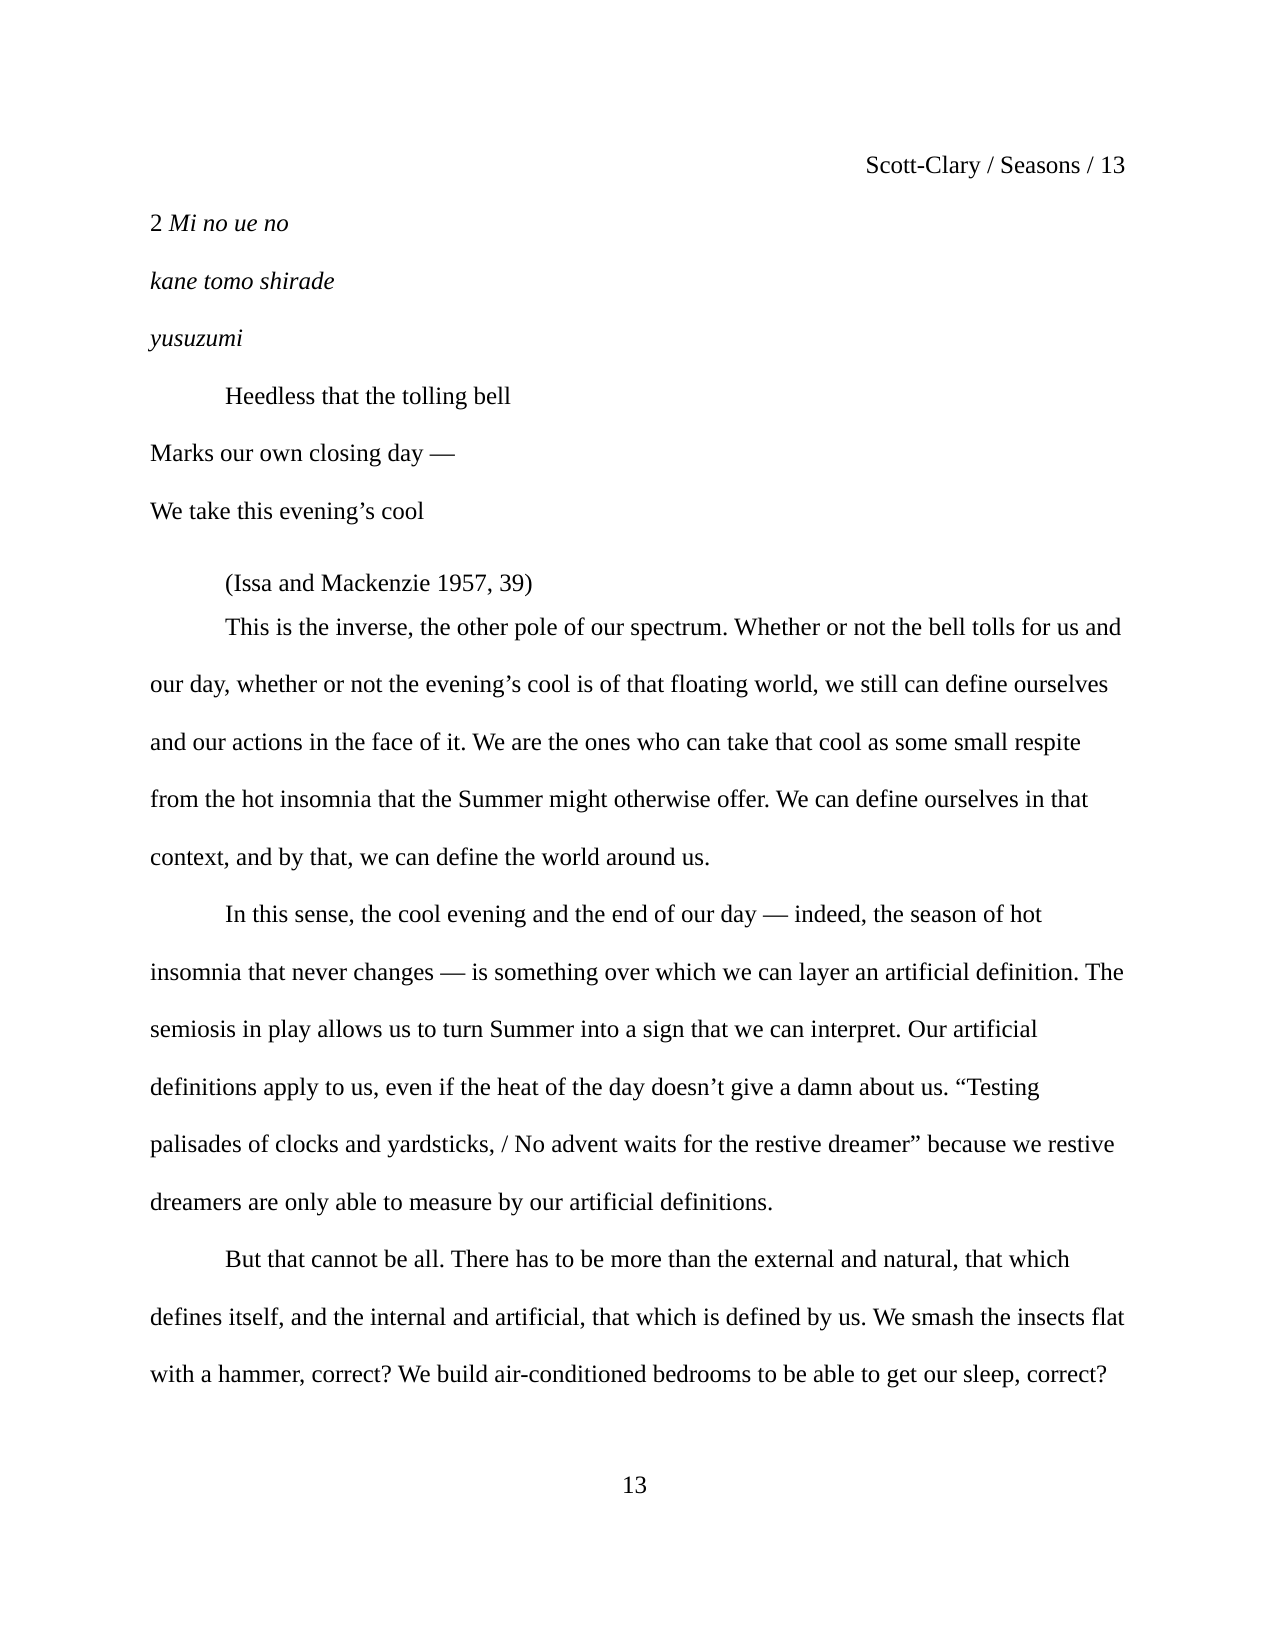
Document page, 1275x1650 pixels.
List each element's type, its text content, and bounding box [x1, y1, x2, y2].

text 2 Mi no ue no kane tomo shirade yusuzumi [150, 208, 1125, 352]
text Heedless that the tolling bell Marks our own closing day — We take this evening’s cool [150, 381, 1125, 524]
text This is the inverse, the other pole of our spectrum. Whether or not the bell tolls for us and our day, whether or not the evening’s cool is of that floating world, we still can define ourselves and our actions in the face of it. We are the ones who can take that cool as some small respite from the hot insomnia that the Summer might otherwise offer. We can define ourselves in that context, and by that, we can define the world around us. [150, 612, 1125, 871]
text (Issa and Mackenzie 1957, 39) [225, 568, 1125, 597]
text But that cannot be all. There has to be more than the external and natural, that which defines itself, and the internal and artificial, that which is defined by us. We smash the insects flat with a hammer, correct? We build air-conditioned bedrooms to be able to get our sleep, correct? [150, 1244, 1125, 1388]
text In this sense, the cool evening and the end of our day — indeed, the season of hot insomnia that never changes — is something over which we can layer an artificial definition. The semiosis in play allows us to turn Summer into a sign that we can interpret. Our artificial definitions apply to us, even if the heat of the day doesn’t give a damn about us. “Testing palisades of clocks and yardsticks, / No advent waits for the restive dreamer” because we restive dreamers are only able to measure by our artificial definitions. [150, 899, 1125, 1216]
